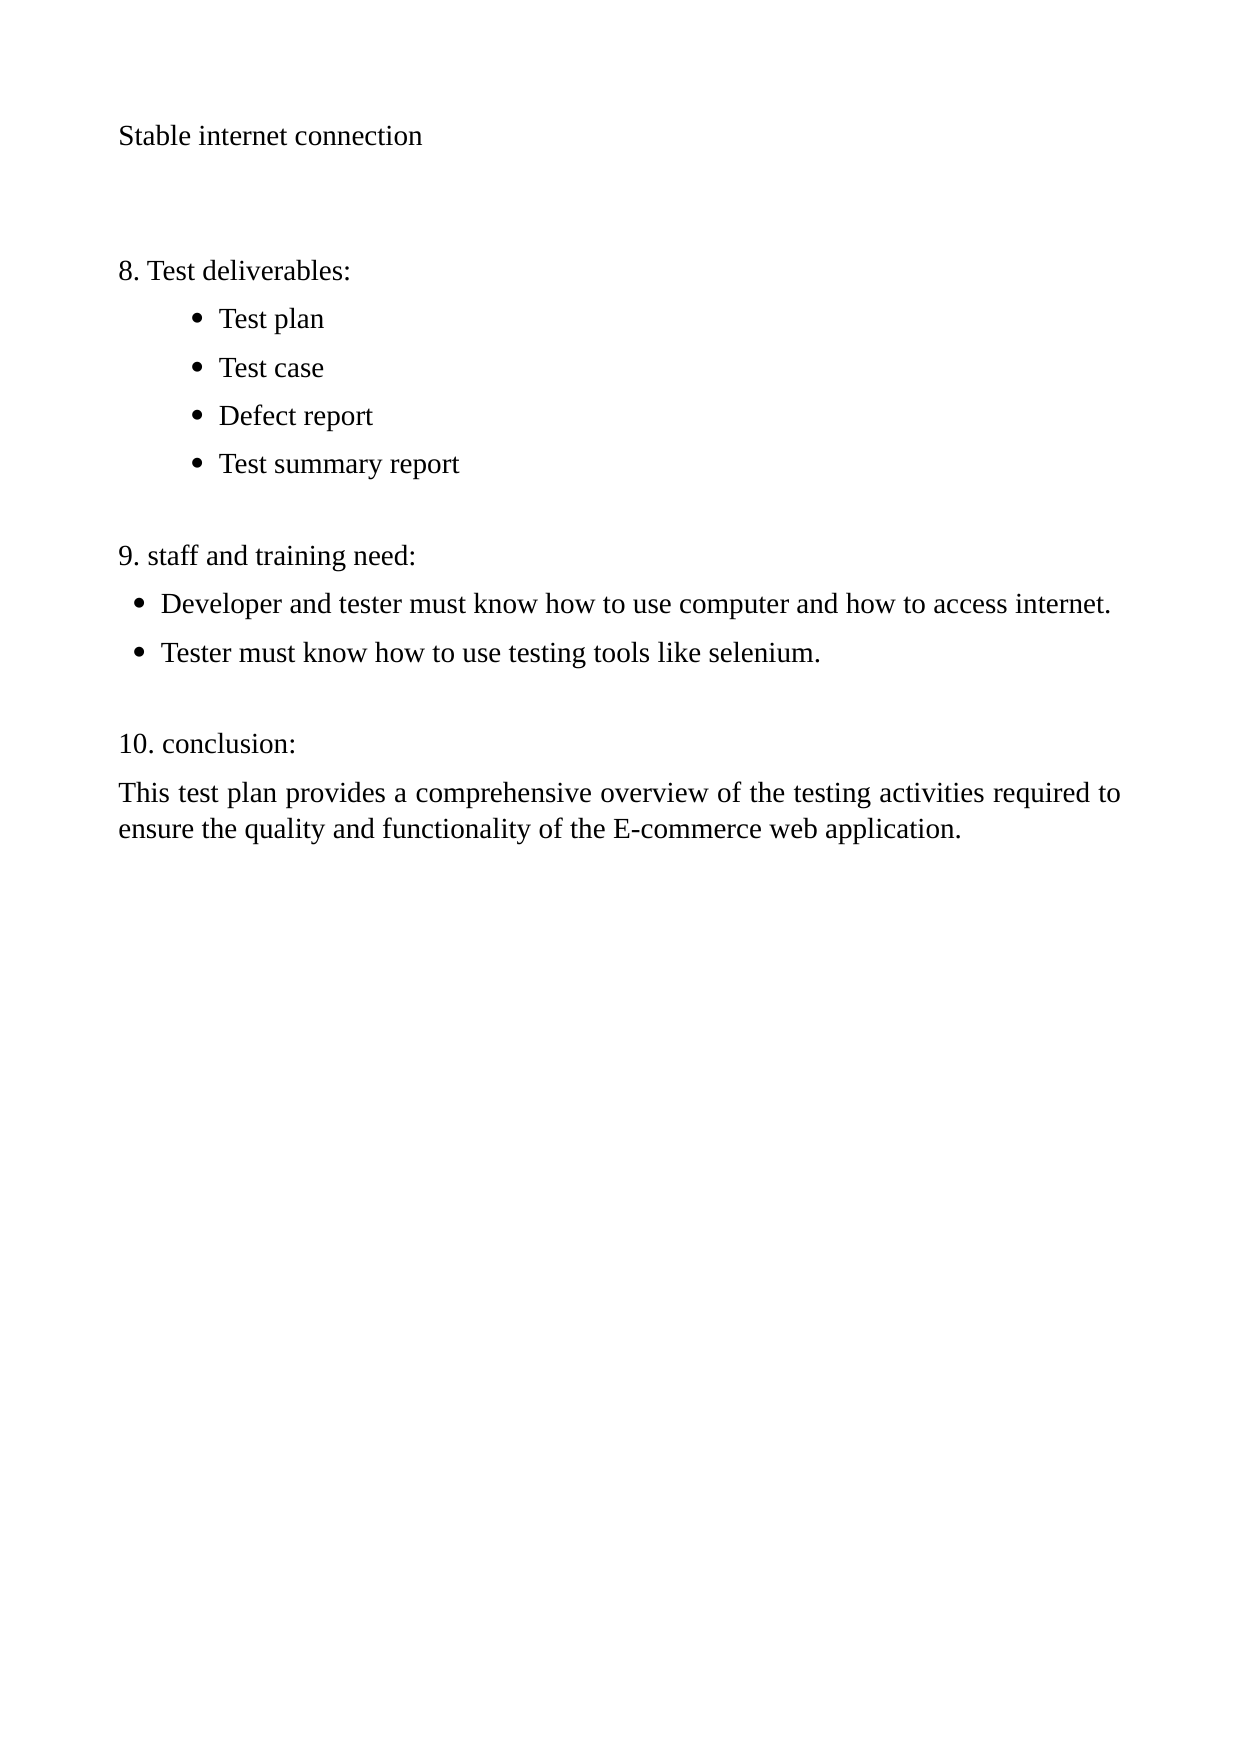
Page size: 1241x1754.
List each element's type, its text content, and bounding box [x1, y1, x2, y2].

text 8. Test deliverables: [118, 253, 1122, 286]
text · Test case [118, 350, 1122, 383]
text · Test summary report [118, 447, 1122, 480]
text 10. conclusion: [118, 727, 1122, 760]
text · Tester must know how to use testing tools like selenium. [97, 635, 1122, 669]
text Stable internet connection [118, 118, 1122, 152]
text · Developer and tester must know how to use computer and how to access internet. [97, 587, 1122, 620]
text · Defect report [118, 398, 1122, 432]
text 9. staff and training need: [118, 538, 1122, 572]
text · Test plan [118, 301, 1122, 335]
text This test plan provides a comprehensive overview of the testing activities required to ensure the quality and functionality of the E-commerce web application. [118, 775, 1122, 844]
